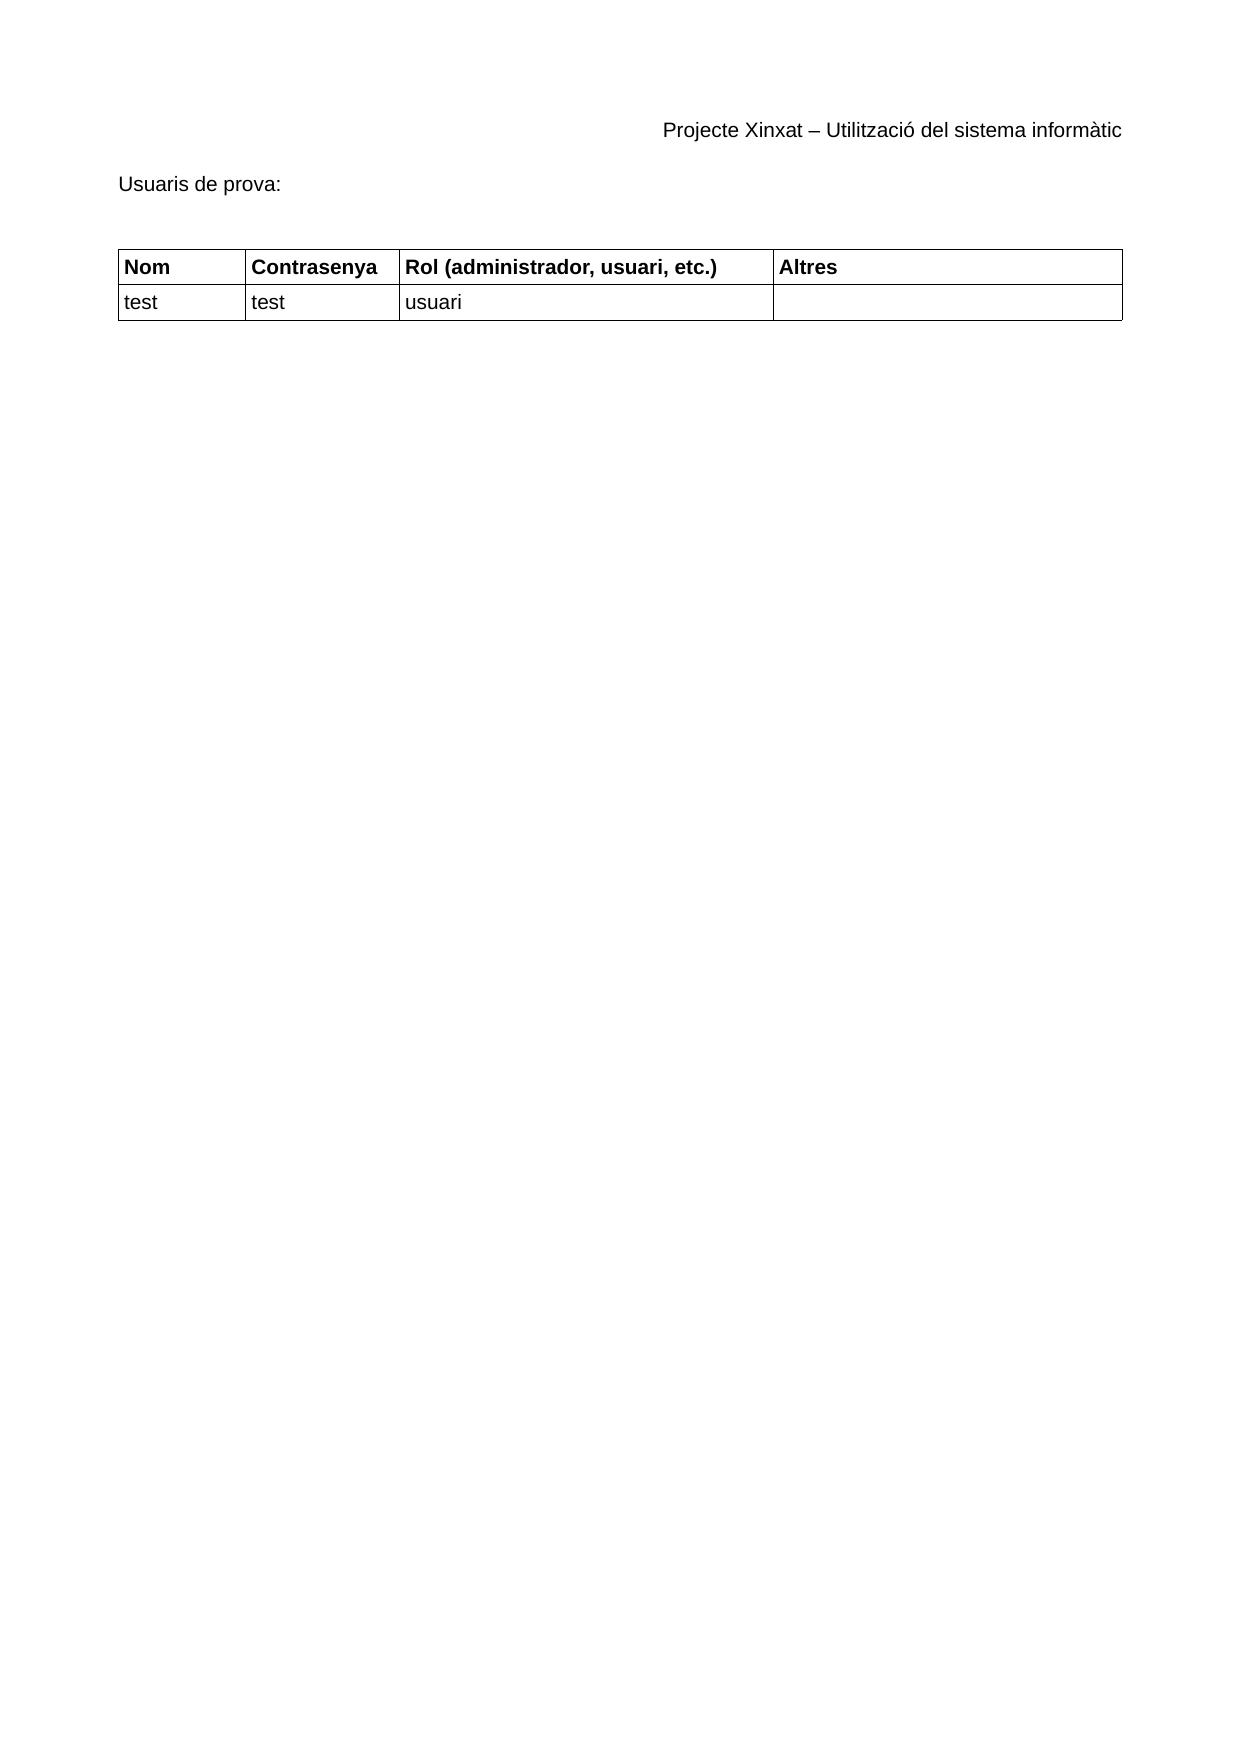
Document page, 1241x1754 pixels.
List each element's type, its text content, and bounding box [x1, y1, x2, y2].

table_header Contrasenya [246, 250, 399, 284]
table_cell test [119, 285, 245, 320]
text Usuaris de prova: [118, 172, 1122, 196]
table_header Rol (administrador, usuari, etc.) [400, 250, 773, 284]
table_header Nom [119, 250, 245, 284]
table_header Altres [774, 250, 1122, 284]
table_cell test [246, 285, 399, 320]
table_cell [774, 285, 1122, 320]
table_cell usuari [400, 285, 773, 320]
